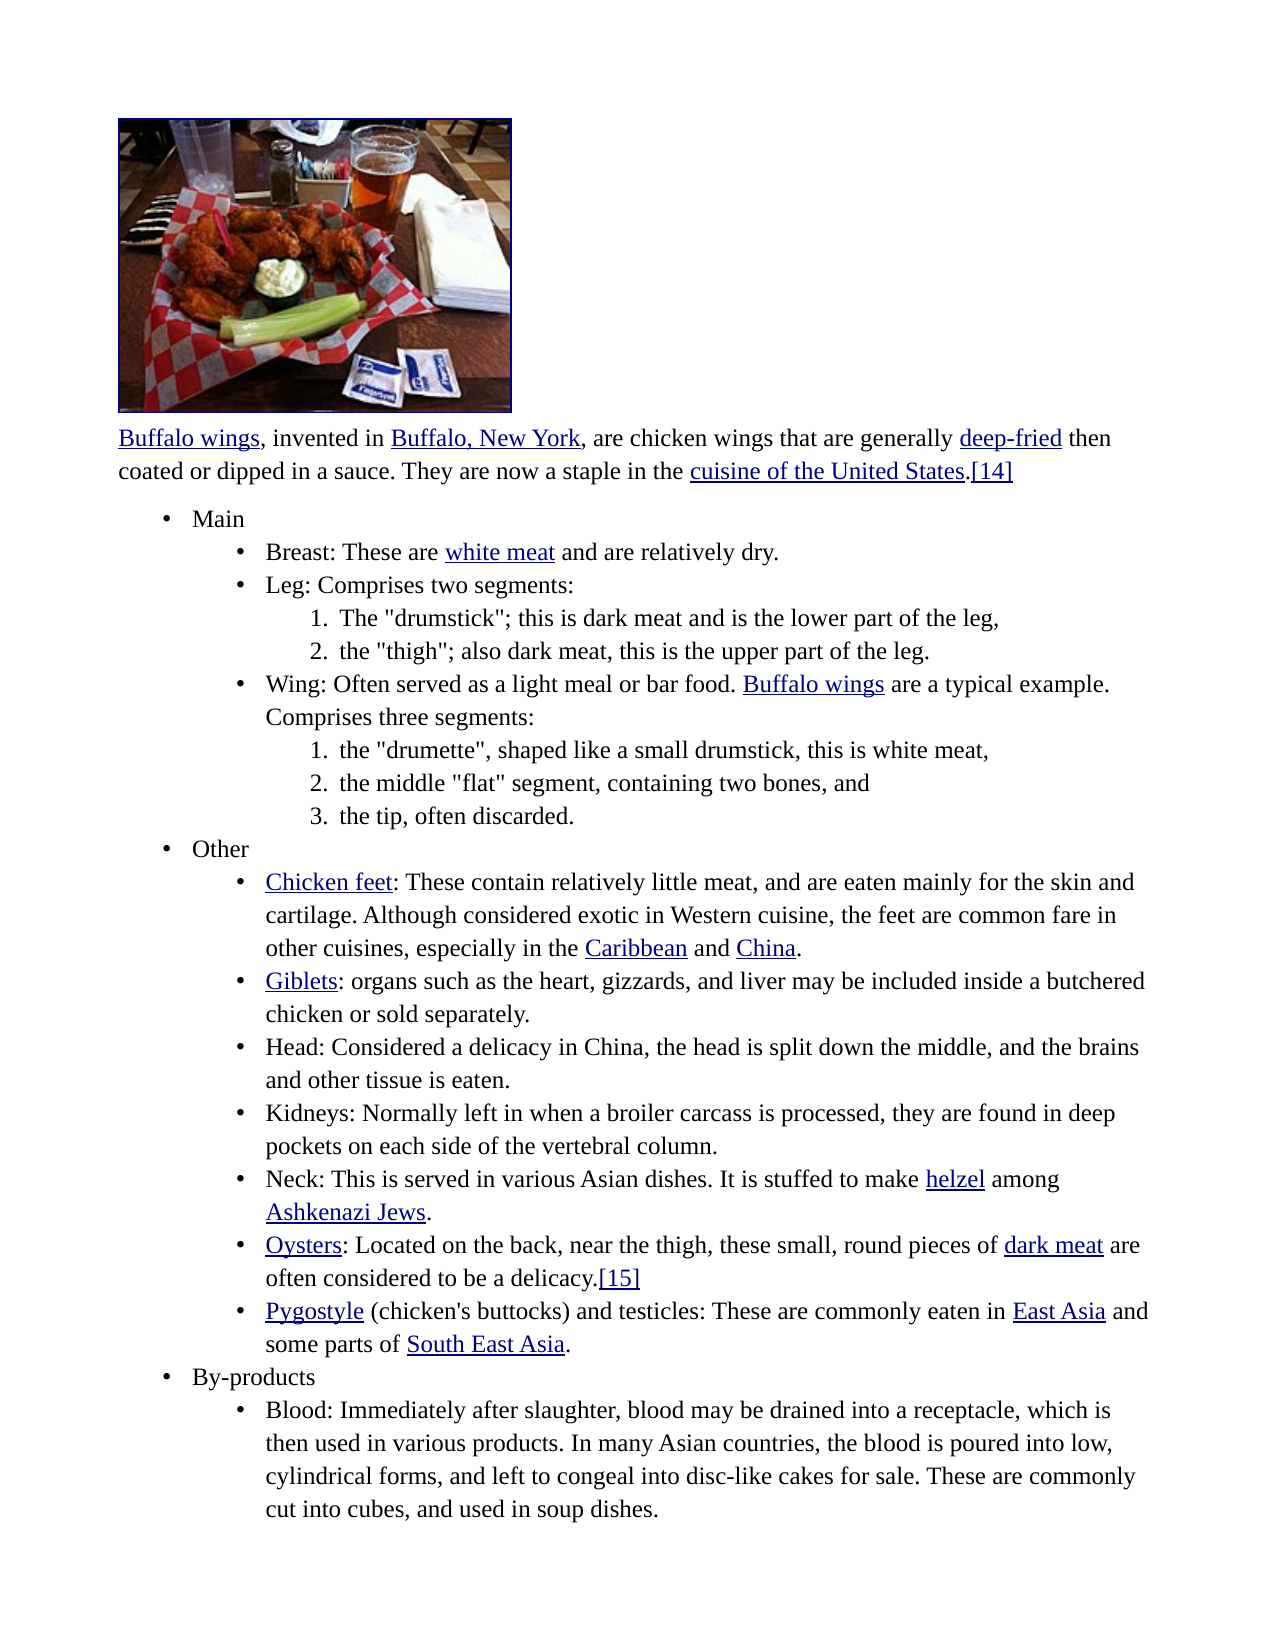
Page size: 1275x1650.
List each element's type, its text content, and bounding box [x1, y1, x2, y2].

list the "drumette", shaped like a small drumstick, this is white meat, [309, 735, 1157, 764]
list Main [162, 504, 1157, 532]
list The "drumstick"; this is dark meat and is the lower part of the leg, [309, 603, 1157, 632]
list the middle "flat" segment, containing two bones, and [309, 768, 1157, 797]
list Oysters: Located on the back, near the thigh, these small, round pieces of dark meat are often considered to be a delicacy.[15] [236, 1230, 1157, 1292]
list Wing: Often served as a light meal or bar food. Buffalo wings are a typical example. Comprises three segments: [236, 669, 1157, 731]
list Pygostyle (chicken's buttocks) and testicles: These are commonly eaten in East Asia and some parts of South East Asia. [236, 1296, 1157, 1358]
list Blood: Immediately after slaughter, blood may be drained into a receptacle, which is then used in various products. In many Asian countries, the blood is poured into low, cylindrical forms, and left to congeal into disc-like cakes for sale. These are commonly cut into cubes, and used in soup dishes. [236, 1395, 1157, 1523]
list the tip, often discarded. [309, 801, 1157, 830]
list By-products [162, 1362, 1157, 1391]
list the "thigh"; also dark meat, this is the upper part of the leg. [309, 636, 1157, 664]
text Buffalo wings, invented in Buffalo, New York, are chicken wings that are generally deep-fried then coated or dipped in a sauce. They are now a staple in the cuisine of the United States.[14] [118, 423, 1157, 485]
list Breast: These are white meat and are relatively dry. [236, 537, 1157, 566]
list Giblets: organs such as the heart, gizzards, and liver may be included inside a butchered chicken or sold separately. [236, 966, 1157, 1028]
list Kidneys: Normally left in when a broiler carcass is processed, they are found in deep pockets on each side of the vertebral column. [236, 1098, 1157, 1160]
list Other [162, 834, 1157, 863]
picture [120, 120, 510, 412]
list Leg: Comprises two segments: [236, 570, 1157, 598]
list Head: Considered a delicacy in China, the head is split down the middle, and the brains and other tissue is eaten. [236, 1032, 1157, 1094]
list Chicken feet: These contain relatively little meat, and are eaten mainly for the skin and cartilage. Although considered exotic in Western cuisine, the feet are common fare in other cuisines, especially in the Caribbean and China. [236, 867, 1157, 962]
list Neck: This is served in various Asian dishes. It is stuffed to make helzel among Ashkenazi Jews. [236, 1164, 1157, 1226]
